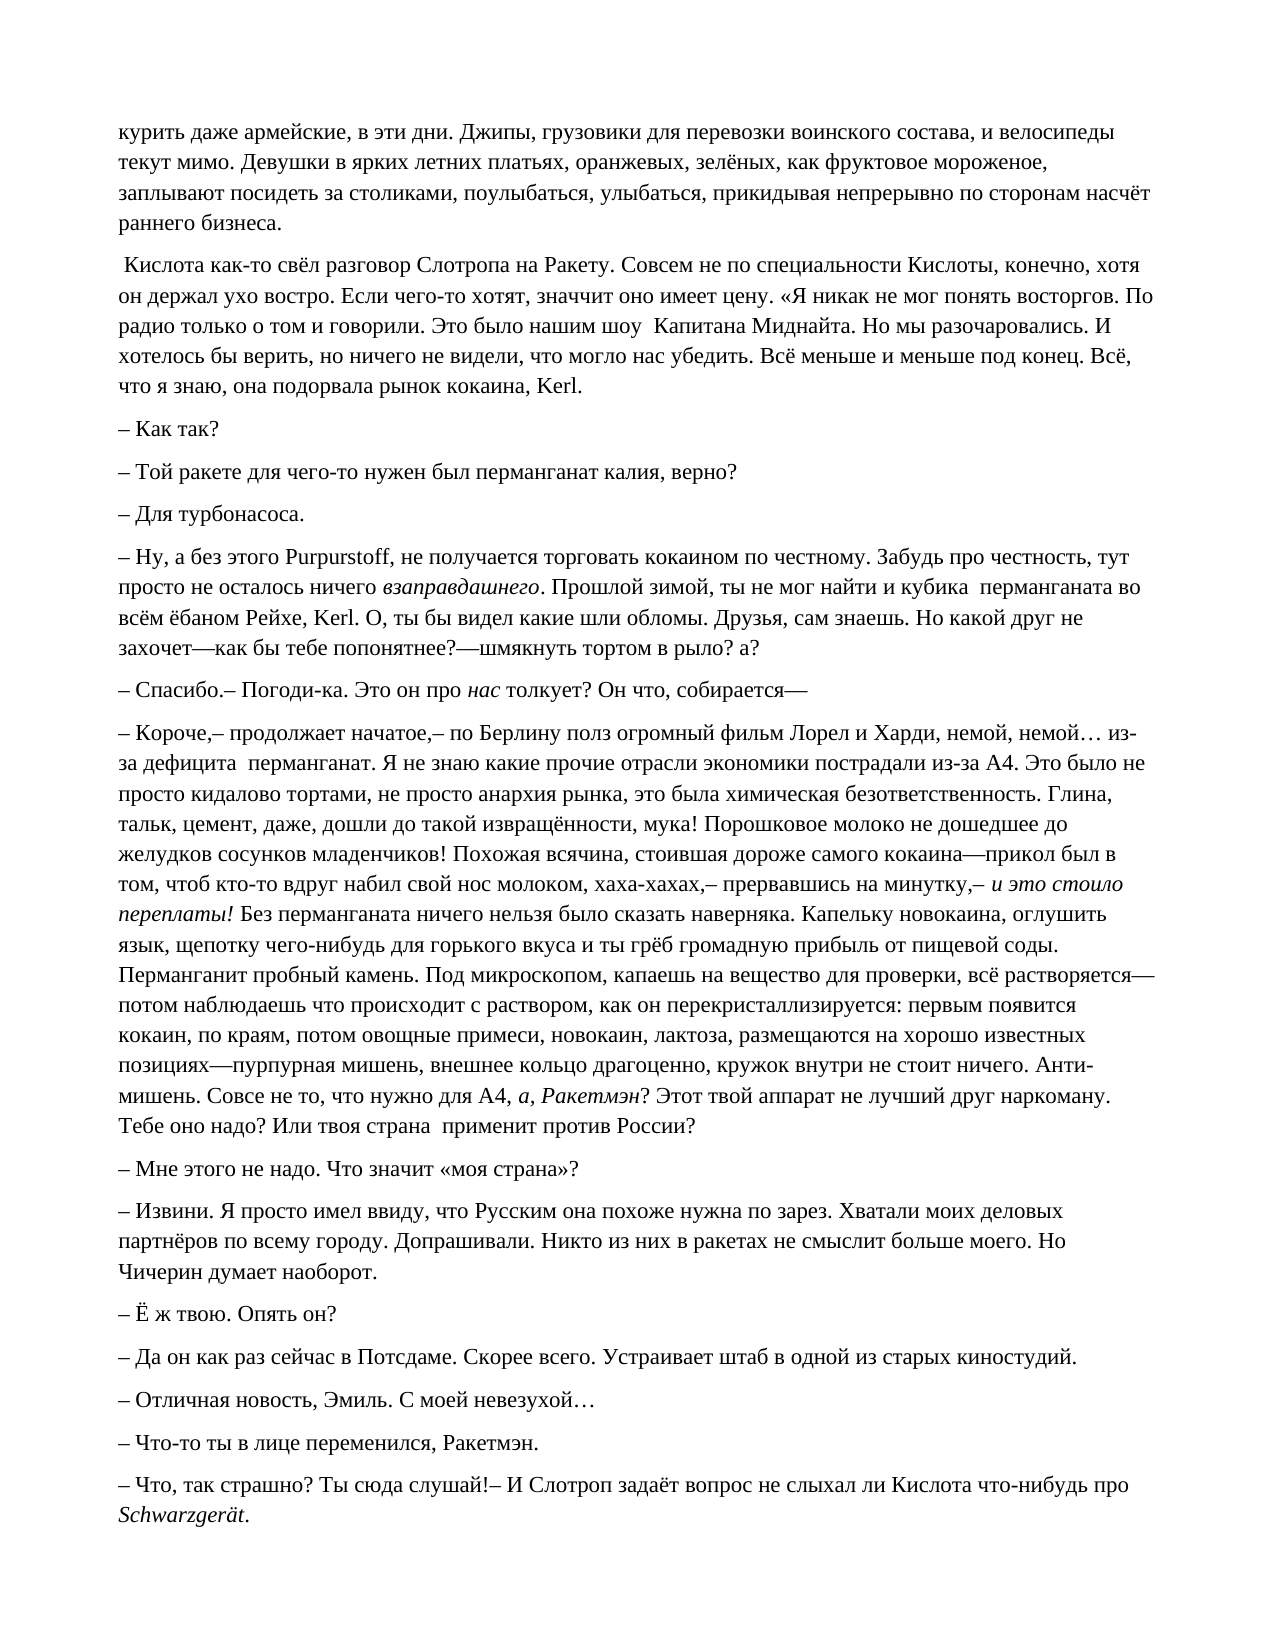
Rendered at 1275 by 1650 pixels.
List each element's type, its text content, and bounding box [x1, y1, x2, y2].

text – Извини. Я просто имел ввиду, что Русским она похоже нужна по зарез. Хватали моих деловых партнёров по всему городу. Допрашивали. Никто из них в ракетах не смыслит больше моего. Но Чичерин думает наоборот. [118, 1197, 1157, 1284]
text – Для турбонасоса. [118, 500, 1157, 527]
text – Той ракете для чего-то нужен был перманганат калия, верно? [118, 458, 1157, 484]
text – Ё ж твою. Опять он? [118, 1300, 1157, 1327]
text – Спасибо.– Погоди-ка. Это он про нас толкует? Он что, собирается— [118, 676, 1157, 703]
text – Отличная новость, Эмиль. С моей невезухой… [118, 1386, 1157, 1412]
text – Как так? [118, 415, 1157, 441]
text Кислота как-то свёл разговор Слотропа на Ракету. Совсем не по специальности Кислоты, конечно, хотя он держал ухо востро. Если чего-то хотят, значчит оно имеет цену. «Я никак не мог понять восторгов. По радио только о том и говорили. Это было нашим шоу Капитана Миднайта. Но мы разочаровались. И хотелось бы верить, но ничего не видели, что могло нас убедить. Всё меньше и меньше под конец. Всё, что я знаю, она подорвала рынок кокаина, Kerl. [118, 251, 1157, 399]
text – Что, так страшно? Ты сюда слушай!– И Слотроп задаёт вопрос не слыхал ли Кислота что-нибудь про Schwarzgerät. [118, 1471, 1157, 1528]
text курить даже армейские, в эти дни. Джипы, грузовики для перевозки воинского состава, и велосипеды текут мимо. Девушки в ярких летних платьях, оранжевых, зелёных, как фруктовое мороженое, заплывают посидеть за столиками, поулыбаться, улыбаться, прикидывая непрерывно по сторонам насчёт раннего бизнеса. [118, 118, 1157, 235]
text – Короче,– продолжает начатое,– по Берлину полз огромный фильм Лорел и Харди, немой, немой… из-за дефицита перманганат. Я не знаю какие прочие отрасли экономики пострадали из-за А4. Это было не просто кидалово тортами, не просто анархия рынка, это была химическая безответственность. Глина, тальк, цемент, даже, дошли до такой извращённости, мука! Порошковое молоко не дошедшее до желудков сосунков младенчиков! Похожая всячина, стоившая дороже самого кокаина—прикол был в том, чтоб кто-то вдруг набил свой нос молоком, хаха-хахах,– прервавшись на минутку,– и это стоило переплаты! Без перманганата ничего нельзя было сказать наверняка. Капельку новокаина, оглушить язык, щепотку чего-нибудь для горького вкуса и ты грёб громадную прибыль от пищевой соды. Перманганит пробный камень. Под микроскопом, капаешь на вещество для проверки, всё растворяется—потом наблюдаешь что происходит с раствором, как он перекристаллизируется: первым появится кокаин, по краям, потом овощные примеси, новокаин, лактоза, размещаются на хорошо известных позициях—пурпурная мишень, внешнее кольцо драгоценно, кружок внутри не стоит ничего. Анти-мишень. Совсе не то, что нужно для А4, а, Ракетмэн? Этот твой аппарат не лучший друг наркоману. Тебе оно надо? Или твоя страна применит против России? [118, 719, 1157, 1138]
text – Что-то ты в лице переменился, Ракетмэн. [118, 1428, 1157, 1455]
text – Ну, а без этого Purpurstoff, не получается торговать кокаином по честному. Забудь про честность, тут просто не осталось ничего взаправдашнего. Прошлой зимой, ты не мог найти и кубика перманганата во всём ёбаном Рейхе, Kerl. О, ты бы видел какие шли обломы. Друзья, сам знаешь. Но какой друг не захочет—как бы тебе попонятнее?—шмякнуть тортом в рыло? а? [118, 543, 1157, 660]
text – Да он как раз сейчас в Потсдаме. Скорее всего. Устраивает штаб в одной из старых киностудий. [118, 1343, 1157, 1369]
text – Мне этого не надо. Что значит «моя страна»? [118, 1154, 1157, 1181]
